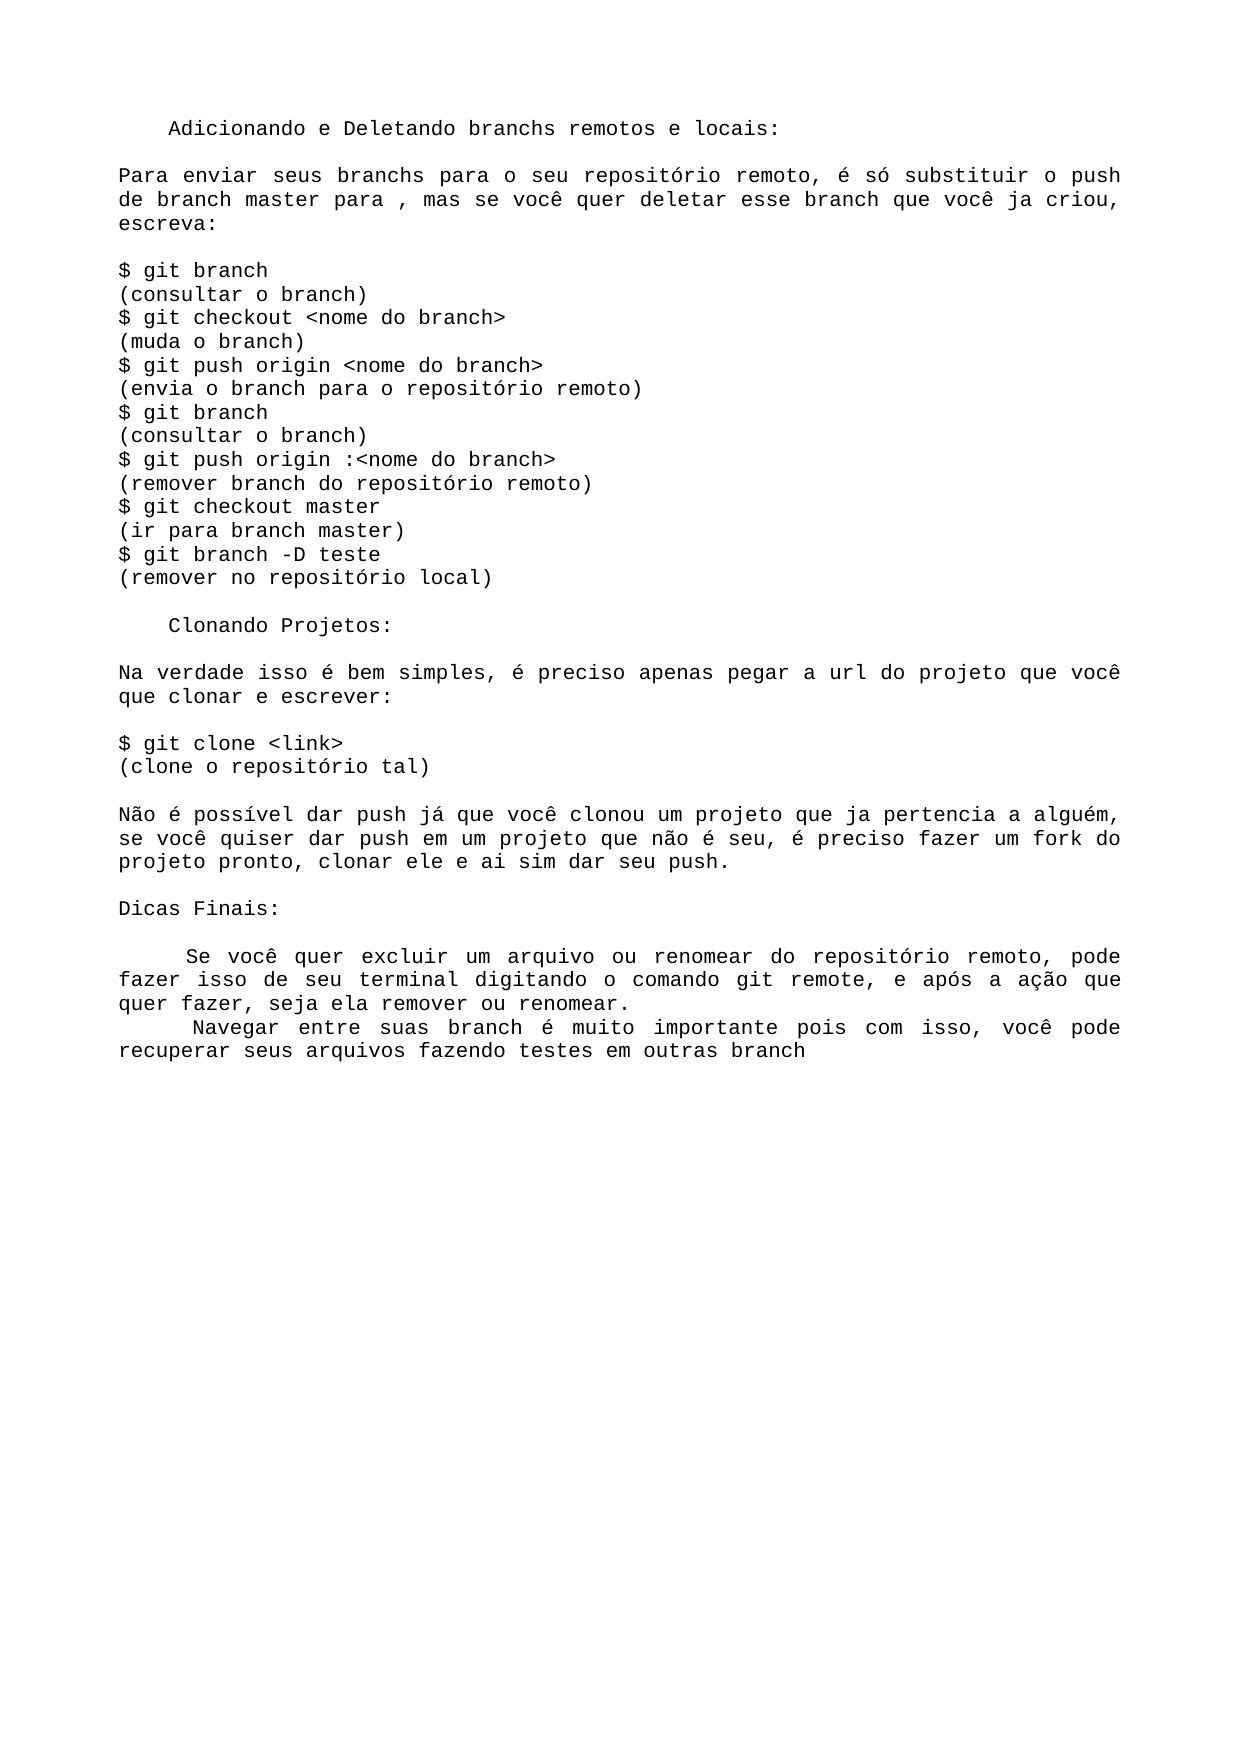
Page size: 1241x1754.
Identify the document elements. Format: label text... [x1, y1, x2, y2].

text Na verdade isso é bem simples, é preciso apenas pegar a url do projeto que você que clonar e escrever: [118, 662, 1122, 709]
text Navegar entre suas branch é muito importante pois com isso, você pode recuperar seus arquivos fazendo testes em outras branch [118, 1017, 1122, 1064]
text $ git push origin <nome do branch> [118, 354, 1122, 378]
text $ git checkout <nome do branch> [118, 307, 1122, 331]
text $ git checkout master [118, 496, 1122, 520]
text $ git branch -D teste [118, 544, 1122, 567]
text (envia o branch para o repositório remoto) [118, 378, 1122, 402]
text Para enviar seus branchs para o seu repositório remoto, é só substituir o push de branch master para , mas se você quer deletar esse branch que você ja criou, escreva: [118, 165, 1122, 236]
text Dicas Finais: [118, 898, 1122, 922]
text Clonando Projetos: [118, 615, 1122, 638]
text (remover branch do repositório remoto) [118, 473, 1122, 496]
text $ git clone <link> [118, 733, 1122, 757]
text Adicionando e Deletando branchs remotos e locais: [118, 118, 1122, 142]
text (consultar o branch) [118, 284, 1122, 307]
text (clone o repositório tal) [118, 757, 1122, 780]
text $ git branch [118, 260, 1122, 284]
text (consultar o branch) [118, 426, 1122, 449]
text Se você quer excluir um arquivo ou renomear do repositório remoto, pode fazer isso de seu terminal digitando o comando git remote, e após a ação que quer fazer, seja ela remover ou renomear. [118, 946, 1122, 1017]
text $ git branch [118, 402, 1122, 426]
text $ git push origin :<nome do branch> [118, 449, 1122, 473]
text (remover no repositório local) [118, 567, 1122, 591]
text (muda o branch) [118, 331, 1122, 354]
text Não é possível dar push já que você clonou um projeto que ja pertencia a alguém, se você quiser dar push em um projeto que não é seu, é preciso fazer um fork do projeto pronto, clonar ele e ai sim dar seu push. [118, 804, 1122, 875]
text (ir para branch master) [118, 520, 1122, 544]
